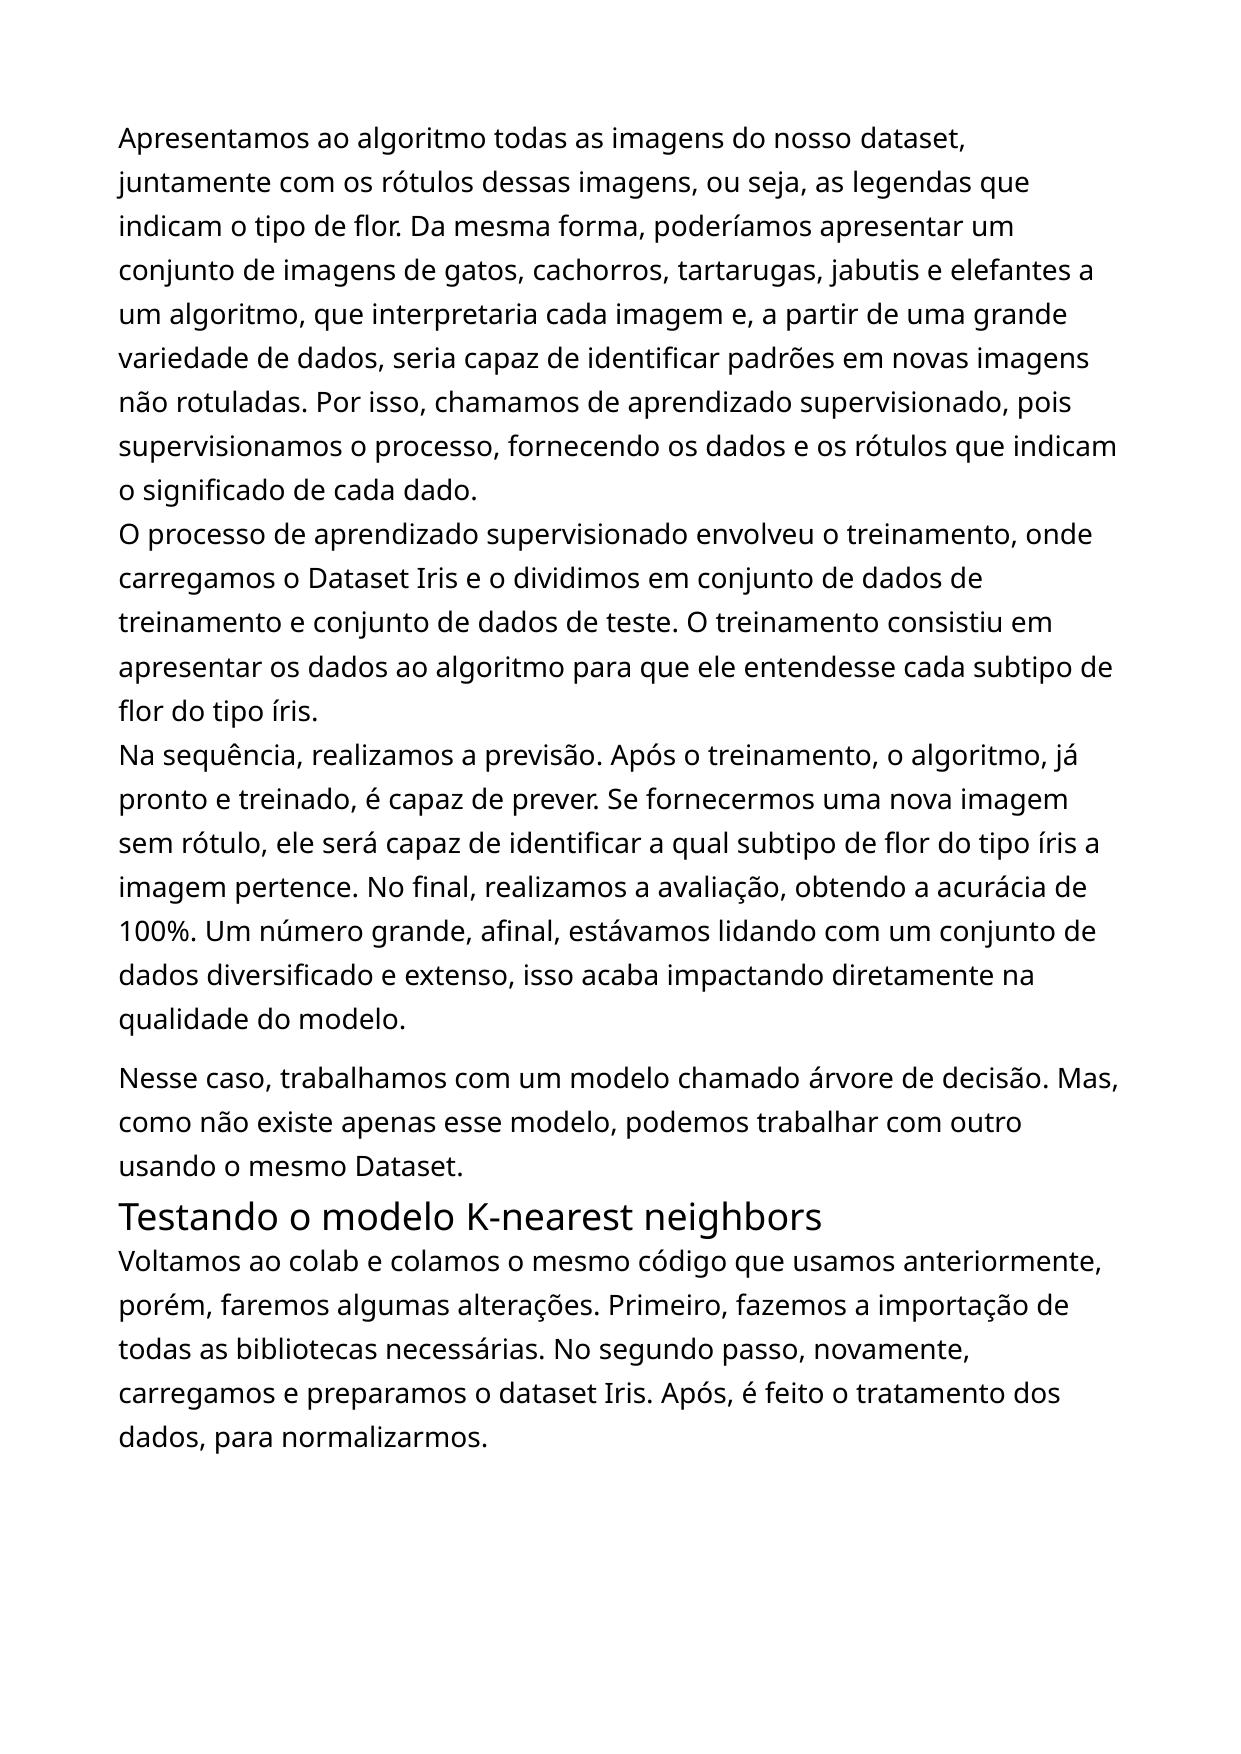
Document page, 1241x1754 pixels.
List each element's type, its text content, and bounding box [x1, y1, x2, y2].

text Voltamos ao colab e colamos o mesmo código que usamos anteriormente, porém, faremos algumas alterações. Primeiro, fazemos a importação de todas as bibliotecas necessárias. No segundo passo, novamente, carregamos e preparamos o dataset Iris. Após, é feito o tratamento dos dados, para normalizarmos. [118, 1241, 1122, 1456]
text Apresentamos ao algoritmo todas as imagens do nosso dataset, juntamente com os rótulos dessas imagens, ou seja, as legendas que indicam o tipo de flor. Da mesma forma, poderíamos apresentar um conjunto de imagens de gatos, cachorros, tartarugas, jabutis e elefantes a um algoritmo, que interpretaria cada imagem e, a partir de uma grande variedade de dados, seria capaz de identificar padrões em novas imagens não rotuladas. Por isso, chamamos de aprendizado supervisionado, pois supervisionamos o processo, fornecendo os dados e os rótulos que indicam o significado de cada dado. [118, 118, 1122, 509]
text O processo de aprendizado supervisionado envolveu o treinamento, onde carregamos o Dataset Iris e o dividimos em conjunto de dados de treinamento e conjunto de dados de teste. O treinamento consistiu em apresentar os dados ao algoritmo para que ele entendesse cada subtipo de flor do tipo íris. [118, 515, 1122, 729]
text Nesse caso, trabalhamos com um modelo chamado árvore de decisão. Mas, como não existe apenas esse modelo, podemos trabalhar com outro usando o mesmo Dataset. [118, 1058, 1122, 1184]
text Na sequência, realizamos a previsão. Após o treinamento, o algoritmo, já pronto e treinado, é capaz de prever. Se fornecermos uma nova imagem sem rótulo, ele será capaz de identificar a qual subtipo de flor do tipo íris a imagem pertence. No final, realizamos a avaliação, obtendo a acurácia de 100%. Um número grande, afinal, estávamos lidando com um conjunto de dados diversificado e extenso, isso acaba impactando diretamente na qualidade do modelo. [118, 735, 1122, 1038]
subtitle Testando o modelo K-nearest neighbors [118, 1190, 1122, 1241]
